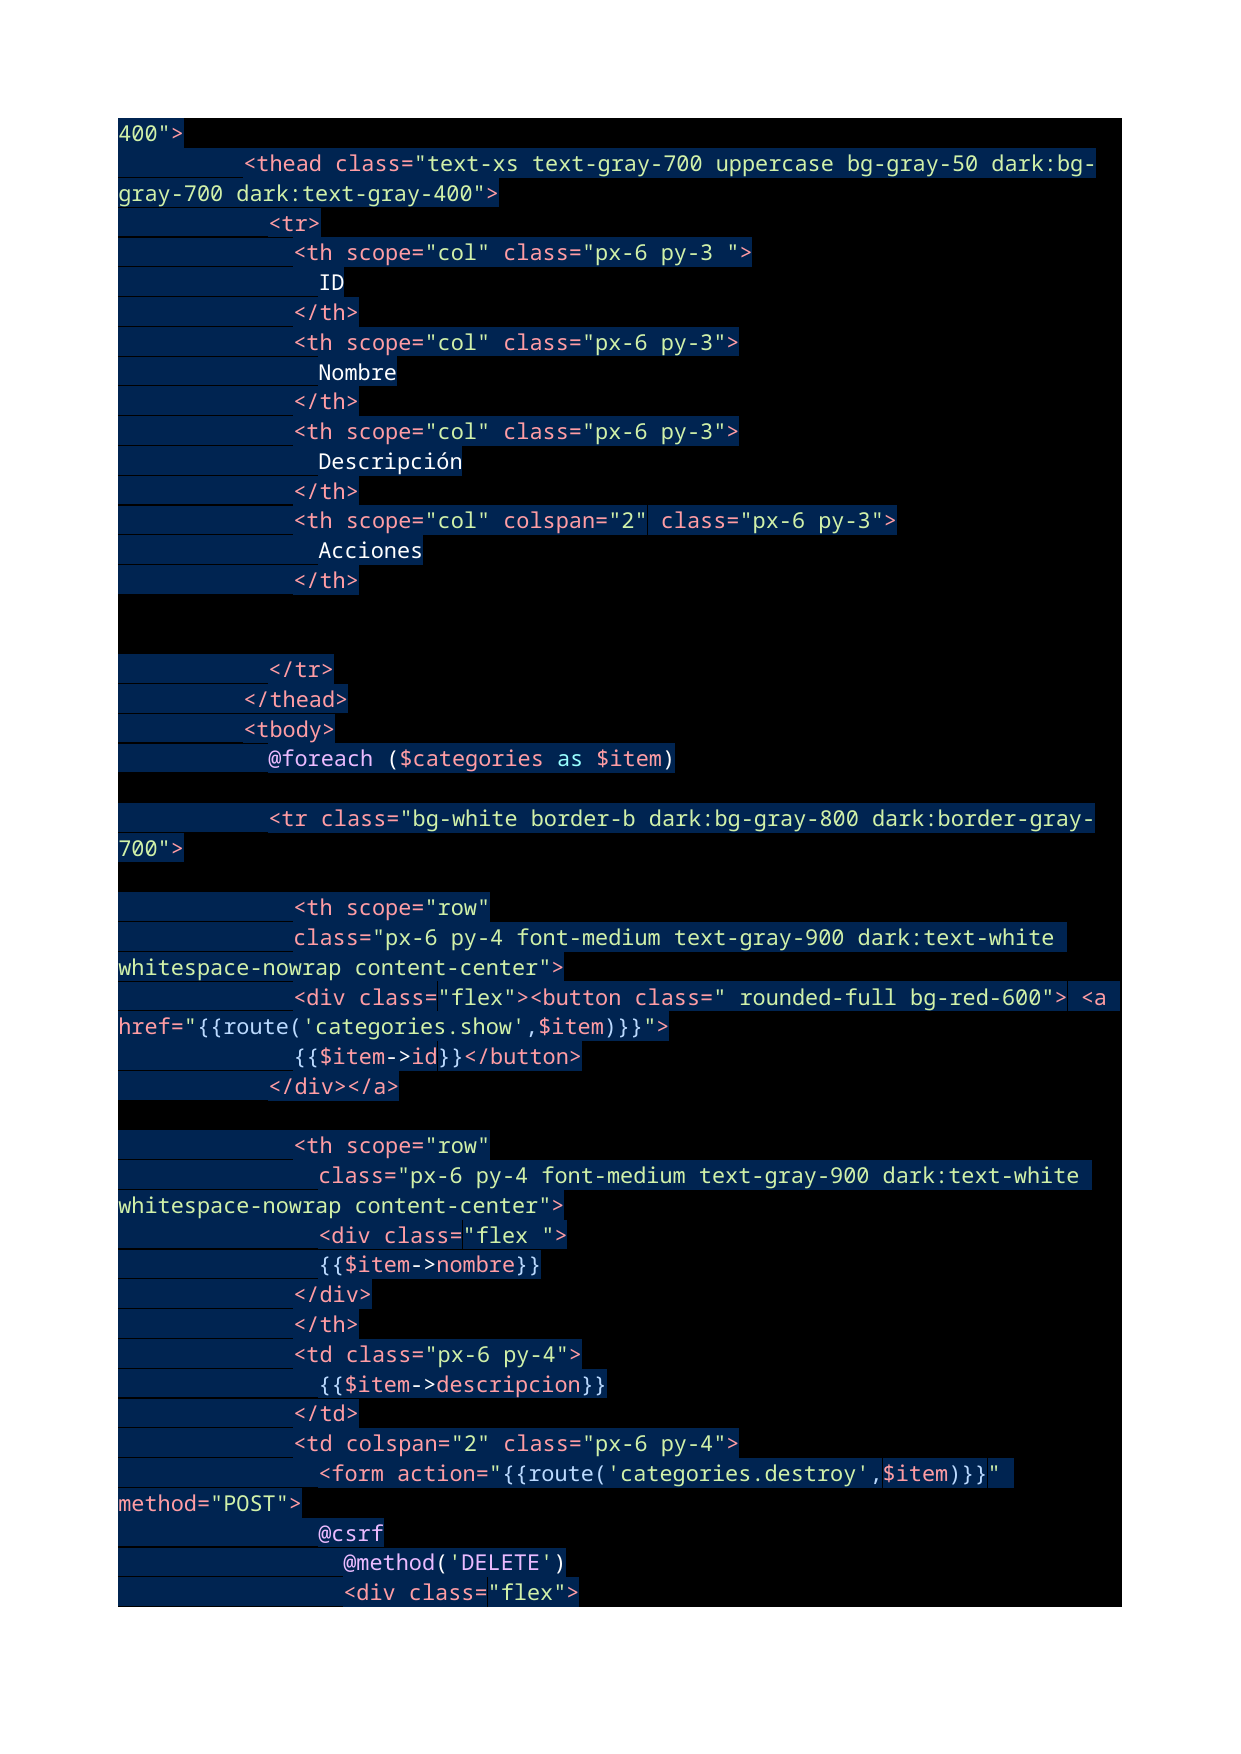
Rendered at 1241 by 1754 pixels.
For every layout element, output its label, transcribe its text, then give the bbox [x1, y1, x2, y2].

text </thead> [118, 684, 1122, 713]
text </tr> [118, 654, 1122, 684]
text <th scope="row" [118, 892, 1122, 922]
text </div></a> [118, 1071, 1122, 1101]
text @foreach ($categories as $item) [118, 743, 1122, 773]
text </th> [118, 1309, 1122, 1339]
text <th scope="col" class="px-6 py-3"> [118, 327, 1122, 356]
text <form action="{{route('categories.destroy',$item)}}" method="POST"> [118, 1458, 1122, 1518]
text <div class="flex"> [118, 1577, 1122, 1607]
text <thead class="text-xs text-gray-700 uppercase bg-gray-50 dark:bg-gray-700 dark:text-gray-400"> [118, 148, 1122, 207]
text </th> [118, 386, 1122, 416]
text @method('DELETE') [118, 1547, 1122, 1577]
text <th scope="col" class="px-6 py-3"> [118, 416, 1122, 446]
text <td class="px-6 py-4"> [118, 1339, 1122, 1369]
text <th scope="col" class="px-6 py-3 "> [118, 237, 1122, 267]
text <tbody> [118, 713, 1122, 743]
text {{$item->nombre}} [118, 1249, 1122, 1279]
text </th> [118, 297, 1122, 327]
text Acciones [118, 535, 1122, 565]
text <div class="flex "> [118, 1220, 1122, 1249]
text <td colspan="2" class="px-6 py-4"> [118, 1428, 1122, 1458]
text {{$item->id}}</button> [118, 1041, 1122, 1071]
text </th> [118, 565, 1122, 595]
text Descripción [118, 446, 1122, 476]
text {{$item->descripcion}} [118, 1369, 1122, 1398]
text class="px-6 py-4 font-medium text-gray-900 dark:text-white whitespace-nowrap content-center"> [118, 922, 1122, 981]
text <tr class="bg-white border-b dark:bg-gray-800 dark:border-gray-700"> [118, 803, 1122, 862]
text @csrf [118, 1518, 1122, 1547]
text <th scope="row" [118, 1130, 1122, 1160]
text class="px-6 py-4 font-medium text-gray-900 dark:text-white whitespace-nowrap content-center"> [118, 1160, 1122, 1220]
text </div> [118, 1279, 1122, 1309]
text <div class="flex"><button class=" rounded-full bg-red-600"> <a href="{{route('categories.show',$item)}}"> [118, 981, 1122, 1041]
text </th> [118, 476, 1122, 505]
text ID [118, 267, 1122, 297]
text </td> [118, 1398, 1122, 1428]
text Nombre [118, 356, 1122, 386]
text 400"> [118, 118, 1122, 148]
text <th scope="col" colspan="2" class="px-6 py-3"> [118, 505, 1122, 535]
text <tr> [118, 207, 1122, 237]
